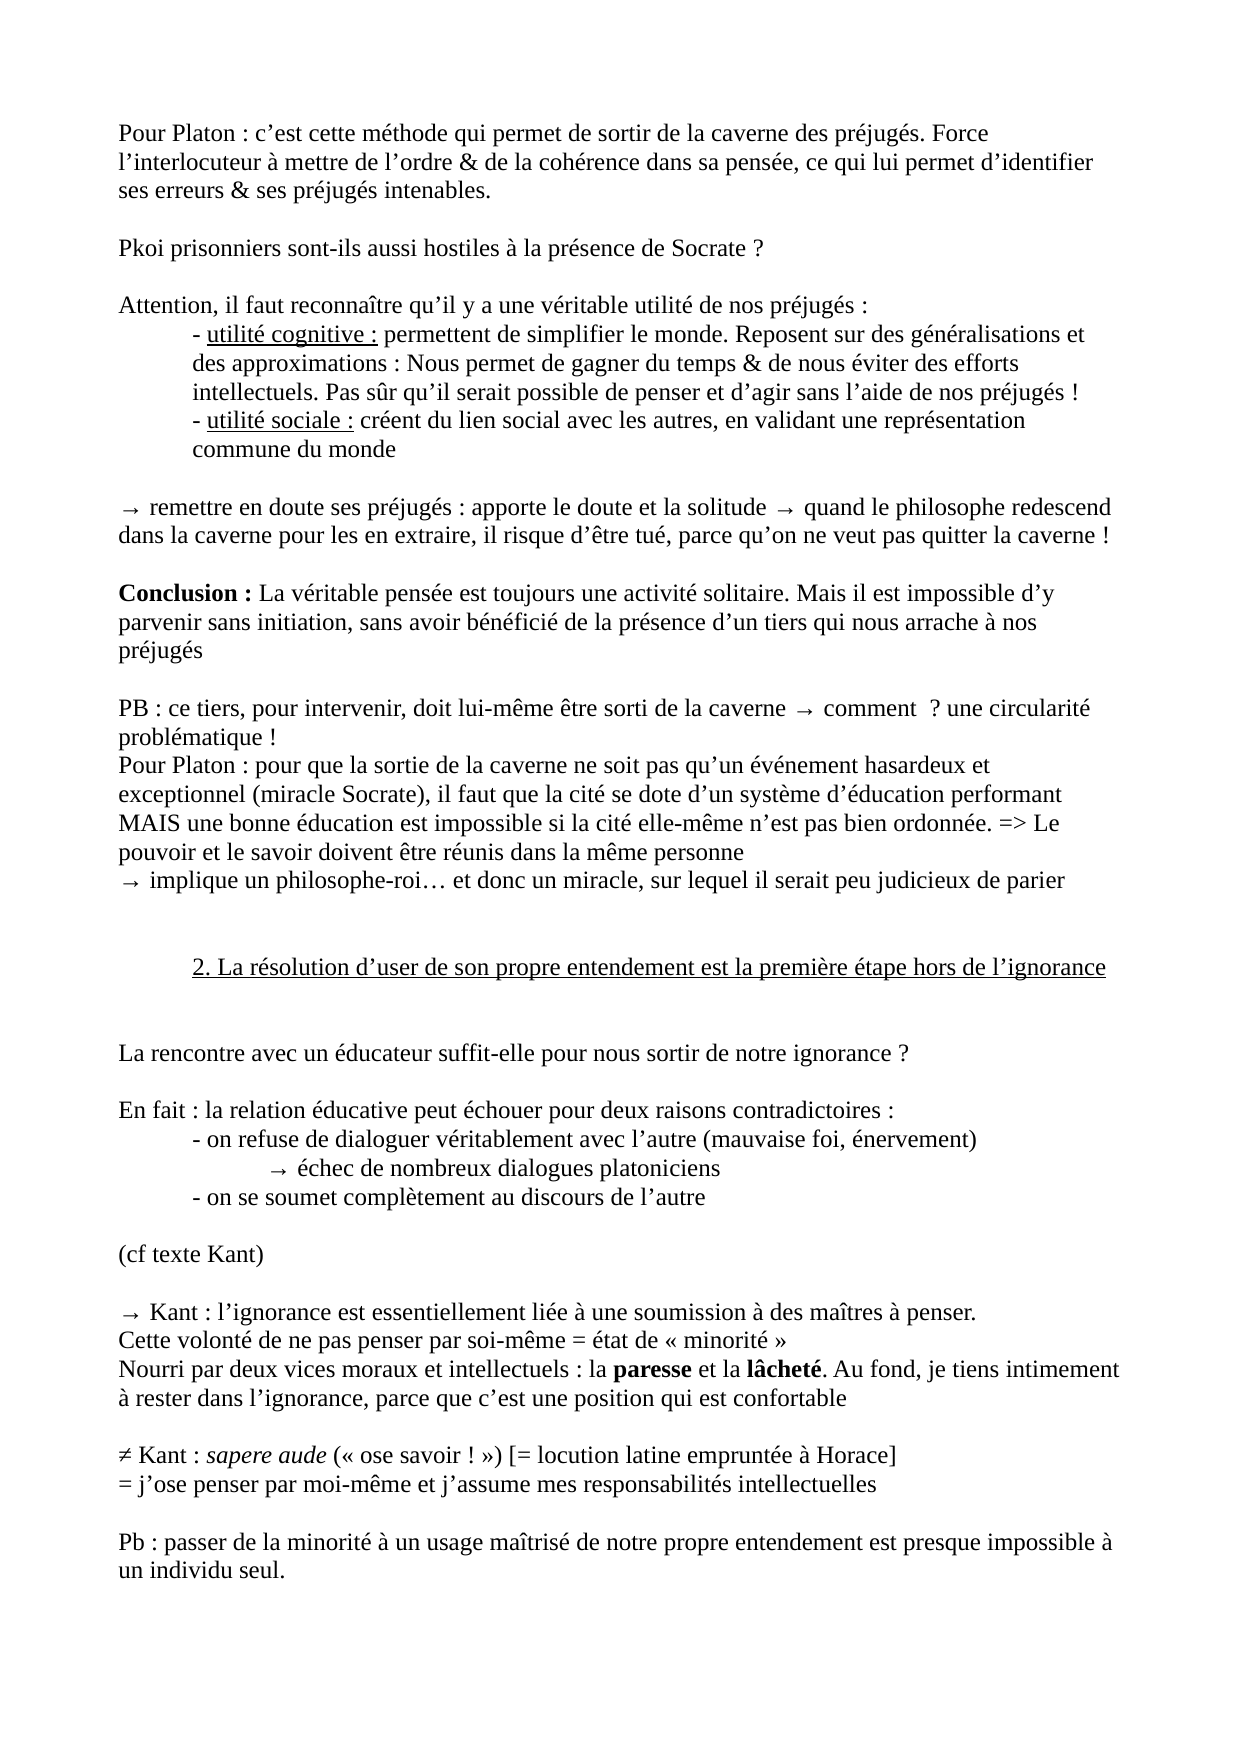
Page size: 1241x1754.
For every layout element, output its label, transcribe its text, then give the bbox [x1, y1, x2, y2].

text Attention, il faut reconnaître qu’il y a une véritable utilité de nos préjugés : [118, 291, 1122, 319]
text → Kant : l’ignorance est essentiellement liée à une soumission à des maîtres à penser. [118, 1297, 1122, 1326]
text Pb : passer de la minorité à un usage maîtrisé de notre propre entendement est presque impossible à un individu seul. [118, 1527, 1122, 1584]
text ≠ Kant : sapere aude (« ose savoir ! ») [= locution latine empruntée à Horace] [118, 1441, 1122, 1469]
text Pour Platon : pour que la sortie de la caverne ne soit pas qu’un événement hasardeux et exceptionnel (miracle Socrate), il faut que la cité se dote d’un système d’éducation performant [118, 751, 1122, 808]
text MAIS une bonne éducation est impossible si la cité elle-même n’est pas bien ordonnée. => Le pouvoir et le savoir doivent être réunis dans la même personne [118, 808, 1122, 866]
text → remettre en doute ses préjugés : apporte le doute et la solitude → quand le philosophe redescend dans la caverne pour les en extraire, il risque d’être tué, parce qu’on ne veut pas quitter la caverne ! [118, 492, 1122, 549]
text Conclusion : La véritable pensée est toujours une activité solitaire. Mais il est impossible d’y parvenir sans initiation, sans avoir bénéficié de la présence d’un tiers qui nous arrache à nos préjugés [118, 578, 1122, 664]
text Nourri par deux vices moraux et intellectuels : la paresse et la lâcheté. Au fond, je tiens intimement à rester dans l’ignorance, parce que c’est une position qui est confortable [118, 1354, 1122, 1412]
text La rencontre avec un éducateur suffit-elle pour nous sortir de notre ignorance ? [118, 1038, 1122, 1067]
text - on refuse de dialoguer véritablement avec l’autre (mauvaise foi, énervement) [192, 1124, 1122, 1153]
text (cf texte Kant) [118, 1239, 1122, 1268]
text PB : ce tiers, pour intervenir, doit lui-même être sorti de la caverne → comment ? une circularité problématique ! [118, 693, 1122, 751]
text = j’ose penser par moi-même et j’assume mes responsabilités intellectuelles [118, 1469, 1122, 1498]
text 2. La résolution d’user de son propre entendement est la première étape hors de l’ignorance [118, 952, 1122, 981]
text En fait : la relation éducative peut échouer pour deux raisons contradictoires : [118, 1096, 1122, 1124]
text - utilité sociale : créent du lien social avec les autres, en validant une représentation commune du monde [192, 406, 1122, 463]
text - utilité cognitive : permettent de simplifier le monde. Reposent sur des généralisations et des approximations : Nous permet de gagner du temps & de nous éviter des efforts intellectuels. Pas sûr qu’il serait possible de penser et d’agir sans l’aide de nos préjugés ! [192, 319, 1122, 406]
text Cette volonté de ne pas penser par soi-même = état de « minorité » [118, 1326, 1122, 1354]
text - on se soumet complètement au discours de l’autre [192, 1182, 1122, 1211]
text Pour Platon : c’est cette méthode qui permet de sortir de la caverne des préjugés. Force l’interlocuteur à mettre de l’ordre & de la cohérence dans sa pensée, ce qui lui permet d’identifier ses erreurs & ses préjugés intenables. [118, 118, 1122, 204]
text → échec de nombreux dialogues platoniciens [266, 1153, 1122, 1182]
text → implique un philosophe-roi… et donc un miracle, sur lequel il serait peu judicieux de parier [118, 866, 1122, 894]
text Pkoi prisonniers sont-ils aussi hostiles à la présence de Socrate ? [118, 233, 1122, 262]
